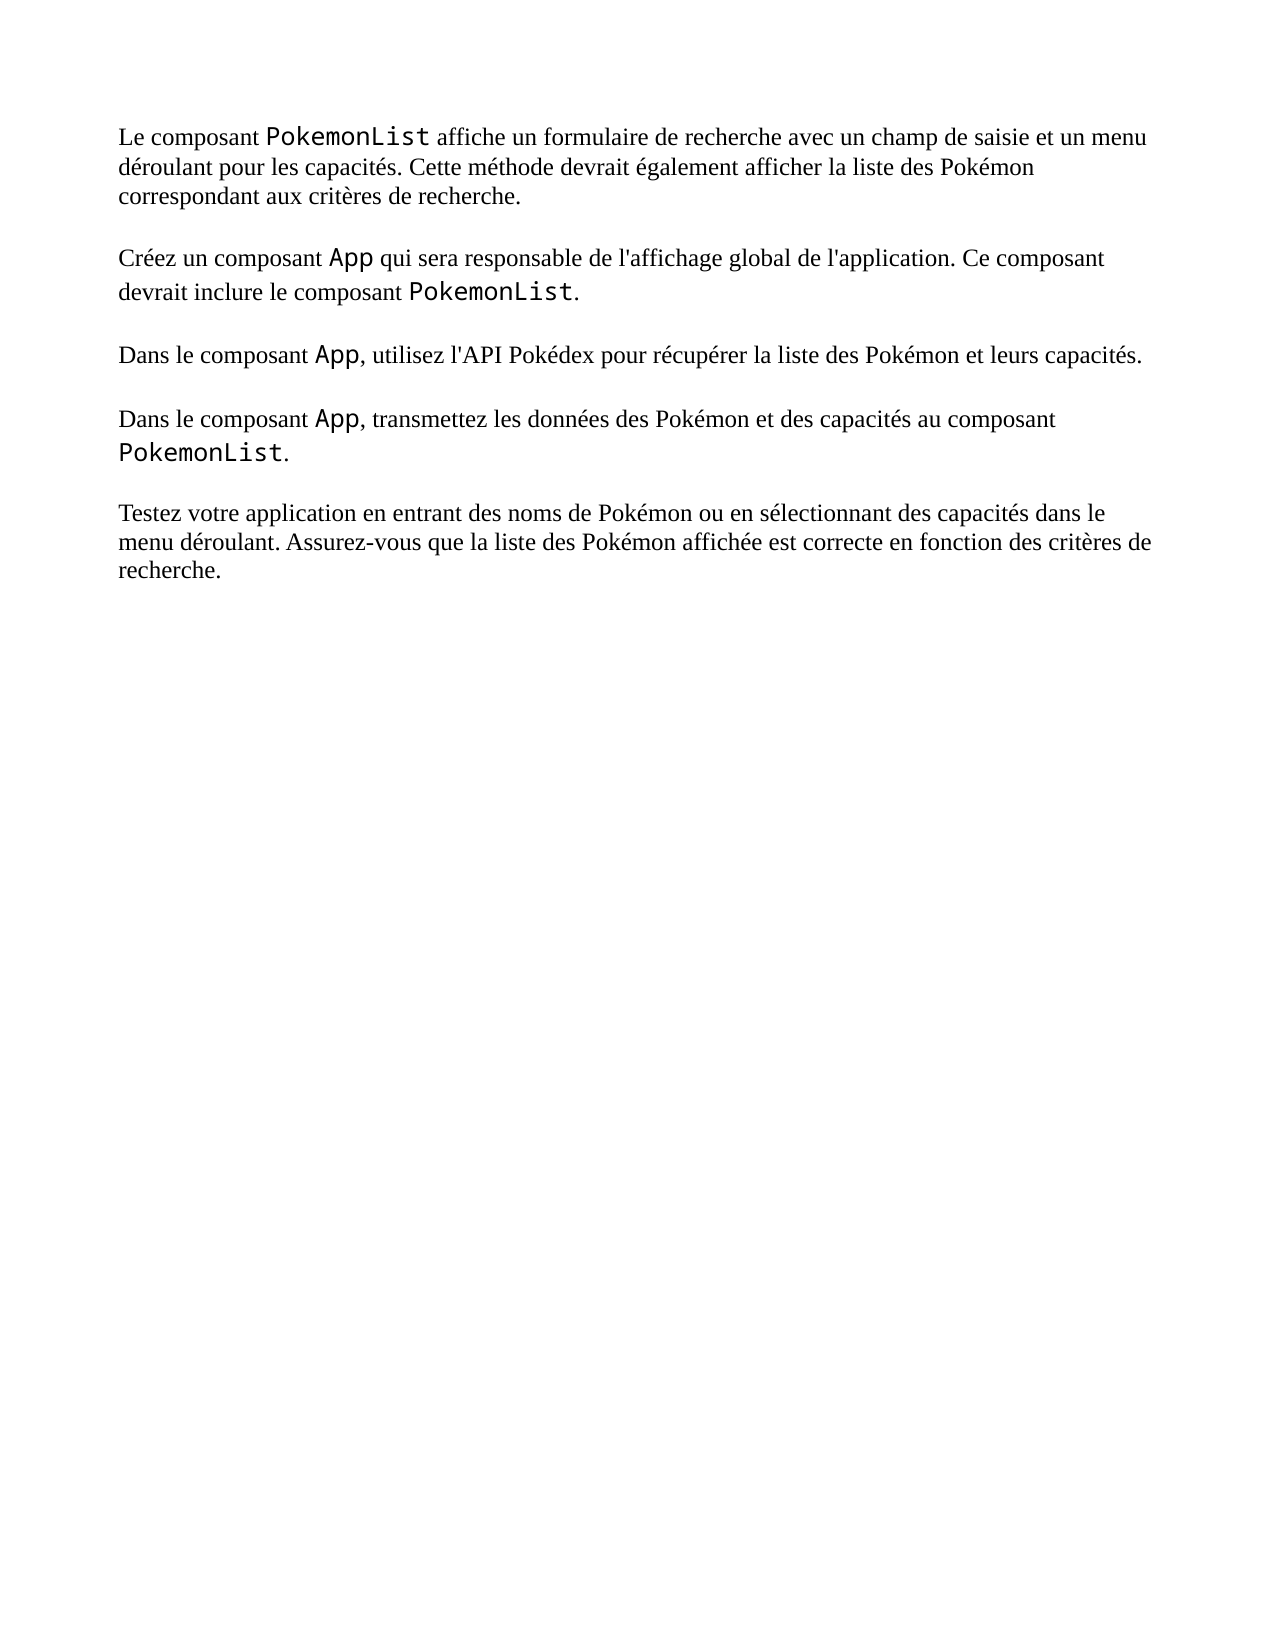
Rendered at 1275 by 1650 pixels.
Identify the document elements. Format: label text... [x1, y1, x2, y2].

text Dans le composant App, utilisez l'API Pokédex pour récupérer la liste des Pokémon et leurs capacités. [118, 337, 1157, 371]
text Le composant PokemonList affiche un formulaire de recherche avec un champ de saisie et un menu déroulant pour les capacités. Cette méthode devrait également afficher la liste des Pokémon correspondant aux critères de recherche. [118, 118, 1157, 210]
text Créez un composant App qui sera responsable de l'affichage global de l'application. Ce composant devrait inclure le composant PokemonList. [118, 239, 1157, 307]
text Testez votre application en entrant des noms de Pokémon ou en sélectionnant des capacités dans le menu déroulant. Assurez-vous que la liste des Pokémon affichée est correcte en fonction des critères de recherche. [118, 498, 1157, 584]
text Dans le composant App, transmettez les données des Pokémon et des capacités au composant PokemonList. [118, 400, 1157, 468]
